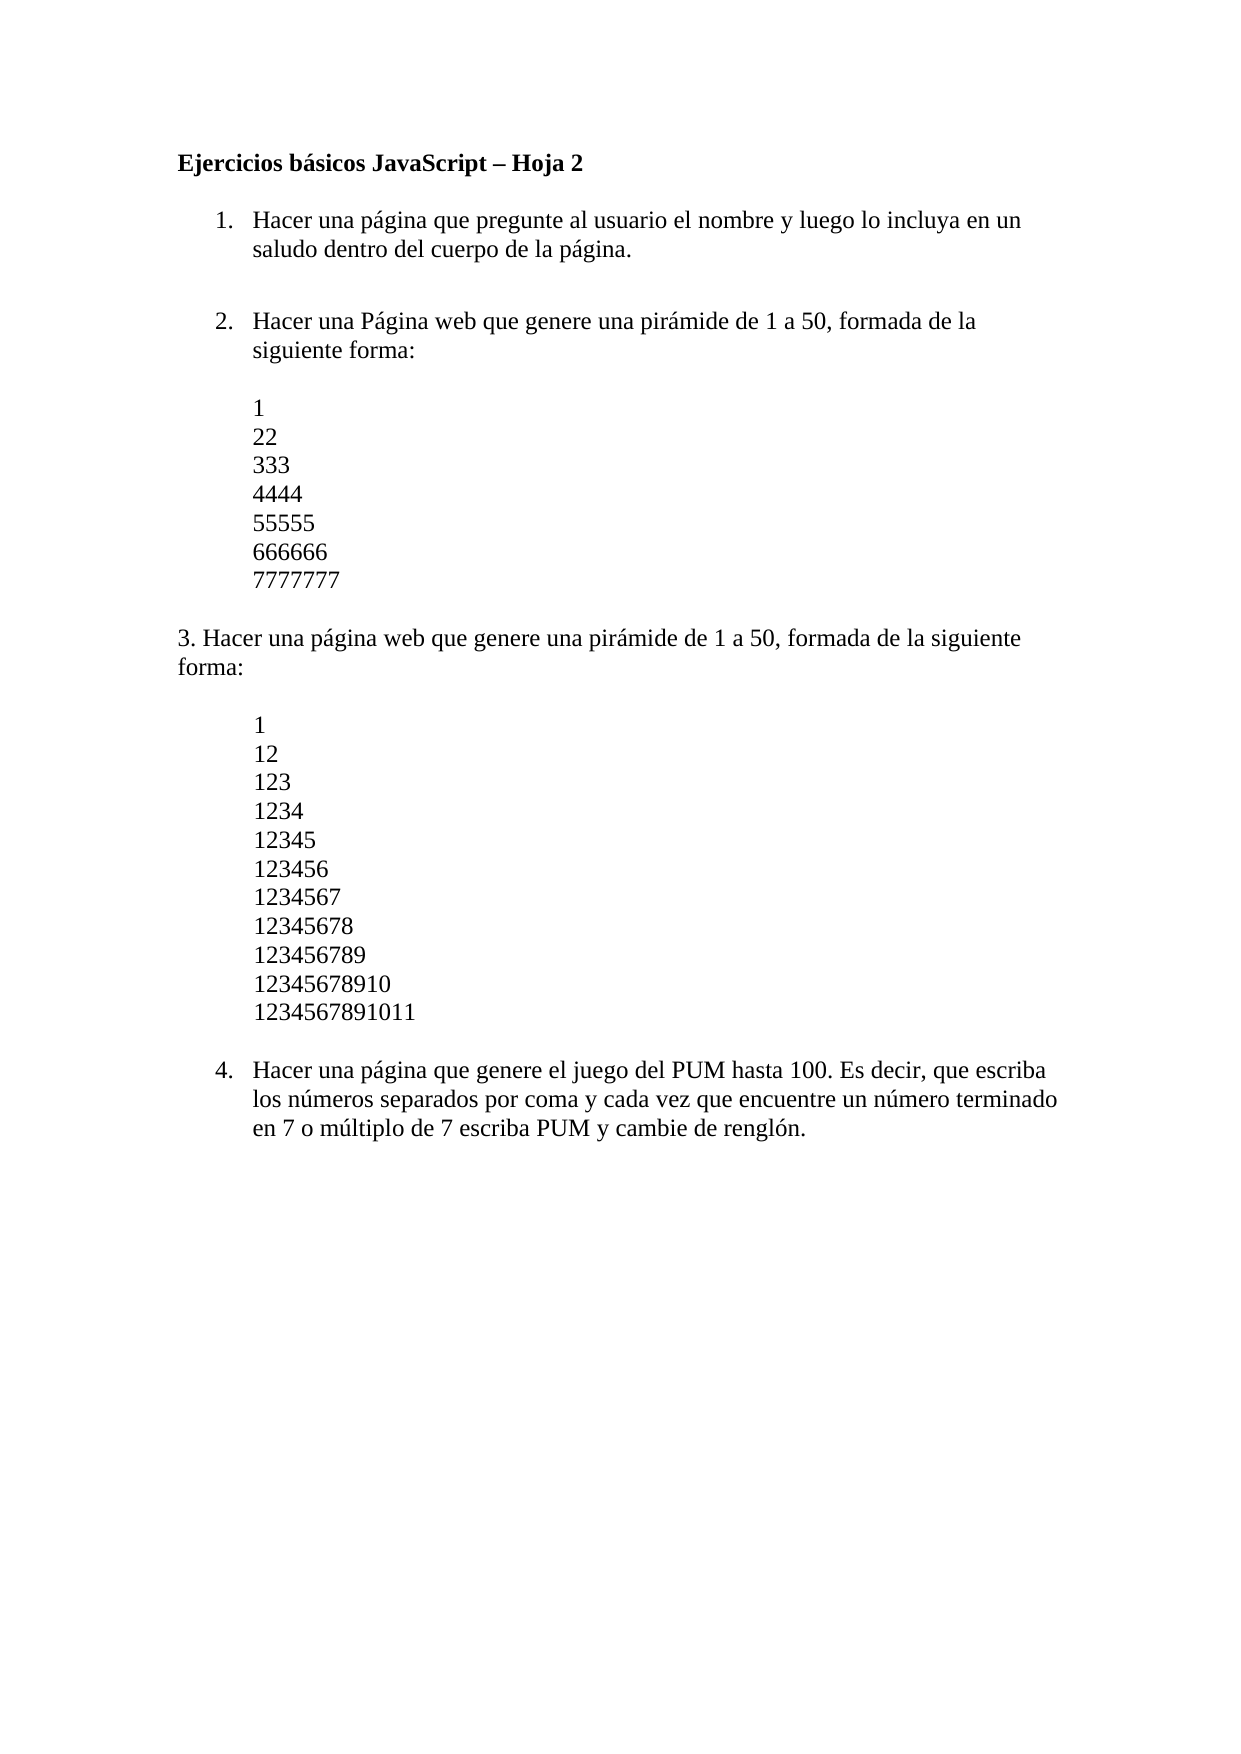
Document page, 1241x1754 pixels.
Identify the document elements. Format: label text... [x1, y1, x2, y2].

text 1 22 333 4444 55555 666666 7777777 [252, 393, 1063, 594]
list Hacer una Página web que genere una pirámide de 1 a 50, formada de la siguiente forma: [215, 306, 1063, 364]
text 1 12 123 1234 12345 123456 1234567 12345678 123456789 12345678910 1234567891011 [253, 710, 1063, 1026]
list Hacer una página que genere el juego del PUM hasta 100. Es decir, que escriba los números separados por coma y cada vez que encuentre un número terminado en 7 o múltiplo de 7 escriba PUM y cambie de renglón. [215, 1055, 1063, 1142]
text Ejercicios básicos JavaScript – Hoja 2 [177, 148, 1063, 176]
text 3. Hacer una página web que genere una pirámide de 1 a 50, formada de la siguiente forma: [177, 623, 1063, 681]
list Hacer una página que pregunte al usuario el nombre y luego lo incluya en un saludo dentro del cuerpo de la página. [215, 205, 1063, 263]
